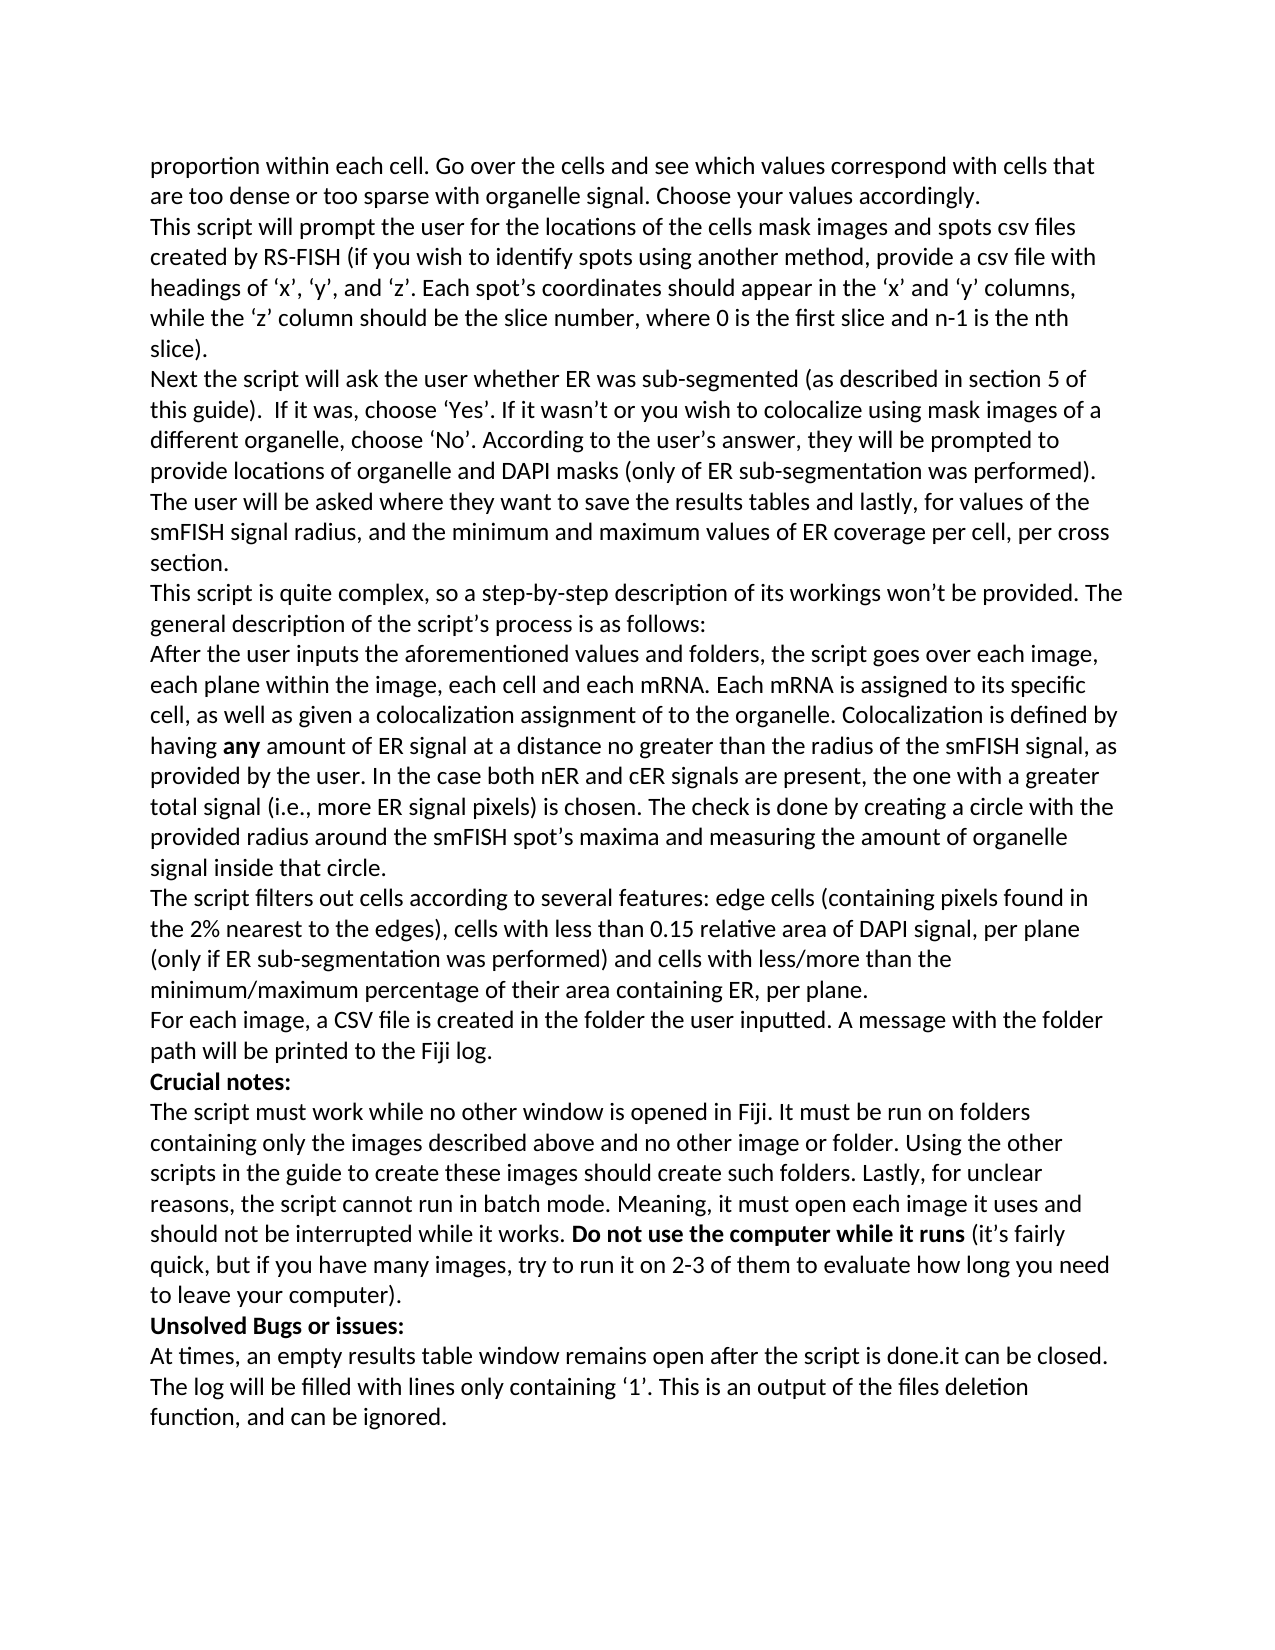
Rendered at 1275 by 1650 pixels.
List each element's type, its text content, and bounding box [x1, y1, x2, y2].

text Crucial notes: [150, 1066, 1125, 1096]
text Next the script will ask the user whether ER was sub-segmented (as described in section 5 of this guide). If it was, choose ‘Yes’. If it wasn’t or you wish to colocalize using mask images of a different organelle, choose ‘No’. According to the user’s answer, they will be prompted to provide locations of organelle and DAPI masks (only of ER sub-segmentation was performed). [150, 364, 1125, 486]
text proportion within each cell. Go over the cells and see which values correspond with cells that are too dense or too sparse with organelle signal. Choose your values accordingly. [150, 150, 1125, 211]
text The user will be asked where they want to save the results tables and lastly, for values of the smFISH signal radius, and the minimum and maximum values of ER coverage per cell, per cross section. [150, 486, 1125, 577]
text This script will prompt the user for the locations of the cells mask images and spots csv files created by RS-FISH (if you wish to identify spots using another method, provide a csv file with headings of ‘x’, ‘y’, and ‘z’. Each spot’s coordinates should appear in the ‘x’ and ‘y’ columns, while the ‘z’ column should be the slice number, where 0 is the first slice and n-1 is the nth slice). [150, 211, 1125, 364]
text The log will be filled with lines only containing ‘1’. This is an output of the files deletion function, and can be ignored. [150, 1371, 1125, 1432]
text After the user inputs the aforementioned values and folders, the script goes over each image, each plane within the image, each cell and each mRNA. Each mRNA is assigned to its specific cell, as well as given a colocalization assignment of to the organelle. Colocalization is defined by having any amount of ER signal at a distance no greater than the radius of the smFISH signal, as provided by the user. In the case both nER and cER signals are present, the one with a greater total signal (i.e., more ER signal pixels) is chosen. The check is done by creating a circle with the provided radius around the smFISH spot’s maxima and measuring the amount of organelle signal inside that circle. [150, 638, 1125, 882]
text The script must work while no other window is opened in Fiji. It must be run on folders containing only the images described above and no other image or folder. Using the other scripts in the guide to create these images should create such folders. Lastly, for unclear reasons, the script cannot run in batch mode. Meaning, it must open each image it uses and should not be interrupted while it works. Do not use the computer while it runs (it’s fairly quick, but if you have many images, try to run it on 2-3 of them to evaluate how long you need to leave your computer). [150, 1096, 1125, 1310]
text The script filters out cells according to several features: edge cells (containing pixels found in the 2% nearest to the edges), cells with less than 0.15 relative area of DAPI signal, per plane (only if ER sub-segmentation was performed) and cells with less/more than the minimum/maximum percentage of their area containing ER, per plane. [150, 882, 1125, 1004]
text At times, an empty results table window remains open after the script is done.it can be closed. [150, 1340, 1125, 1371]
text This script is quite complex, so a step-by-step description of its workings won’t be provided. The general description of the script’s process is as follows: [150, 577, 1125, 638]
text For each image, a CSV file is created in the folder the user inputted. A message with the folder path will be printed to the Fiji log. [150, 1004, 1125, 1066]
text Unsolved Bugs or issues: [150, 1310, 1125, 1340]
